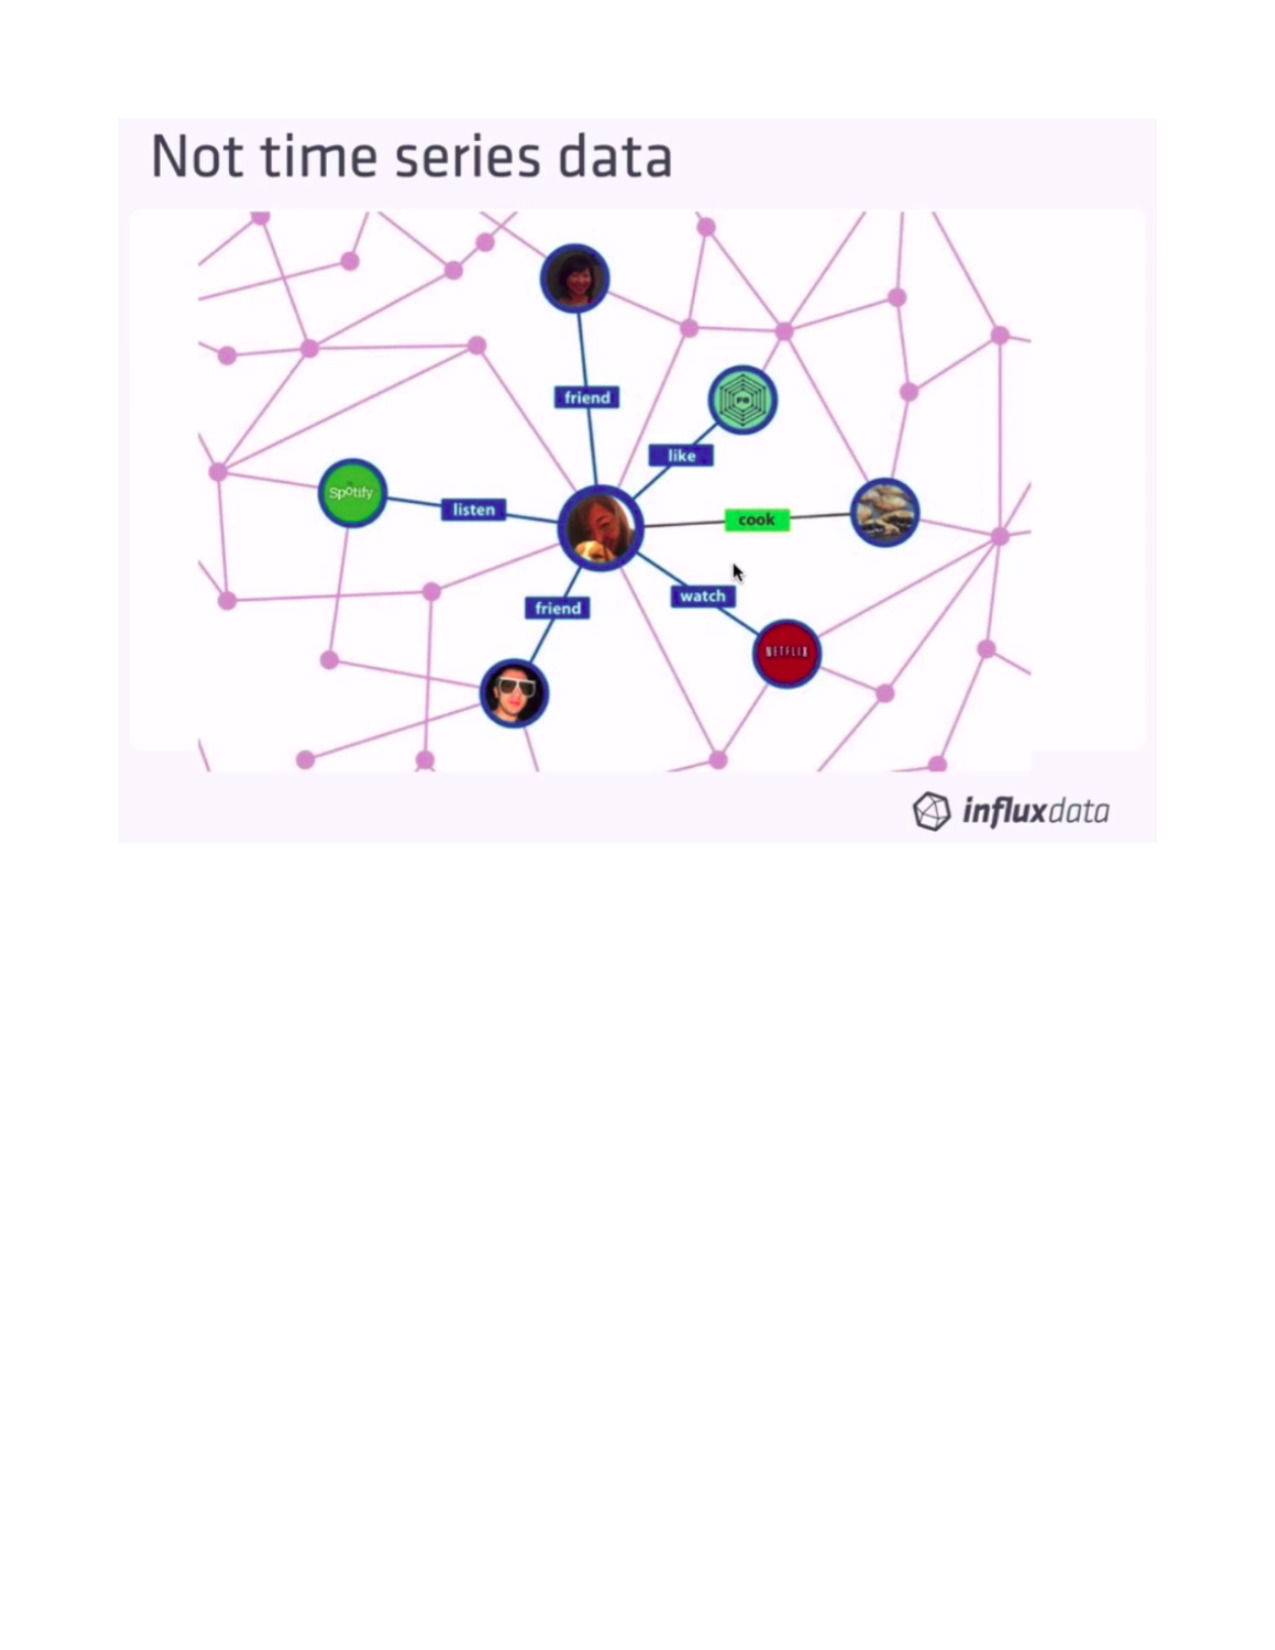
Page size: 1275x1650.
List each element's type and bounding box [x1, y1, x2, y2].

picture [118, 118, 1157, 843]
